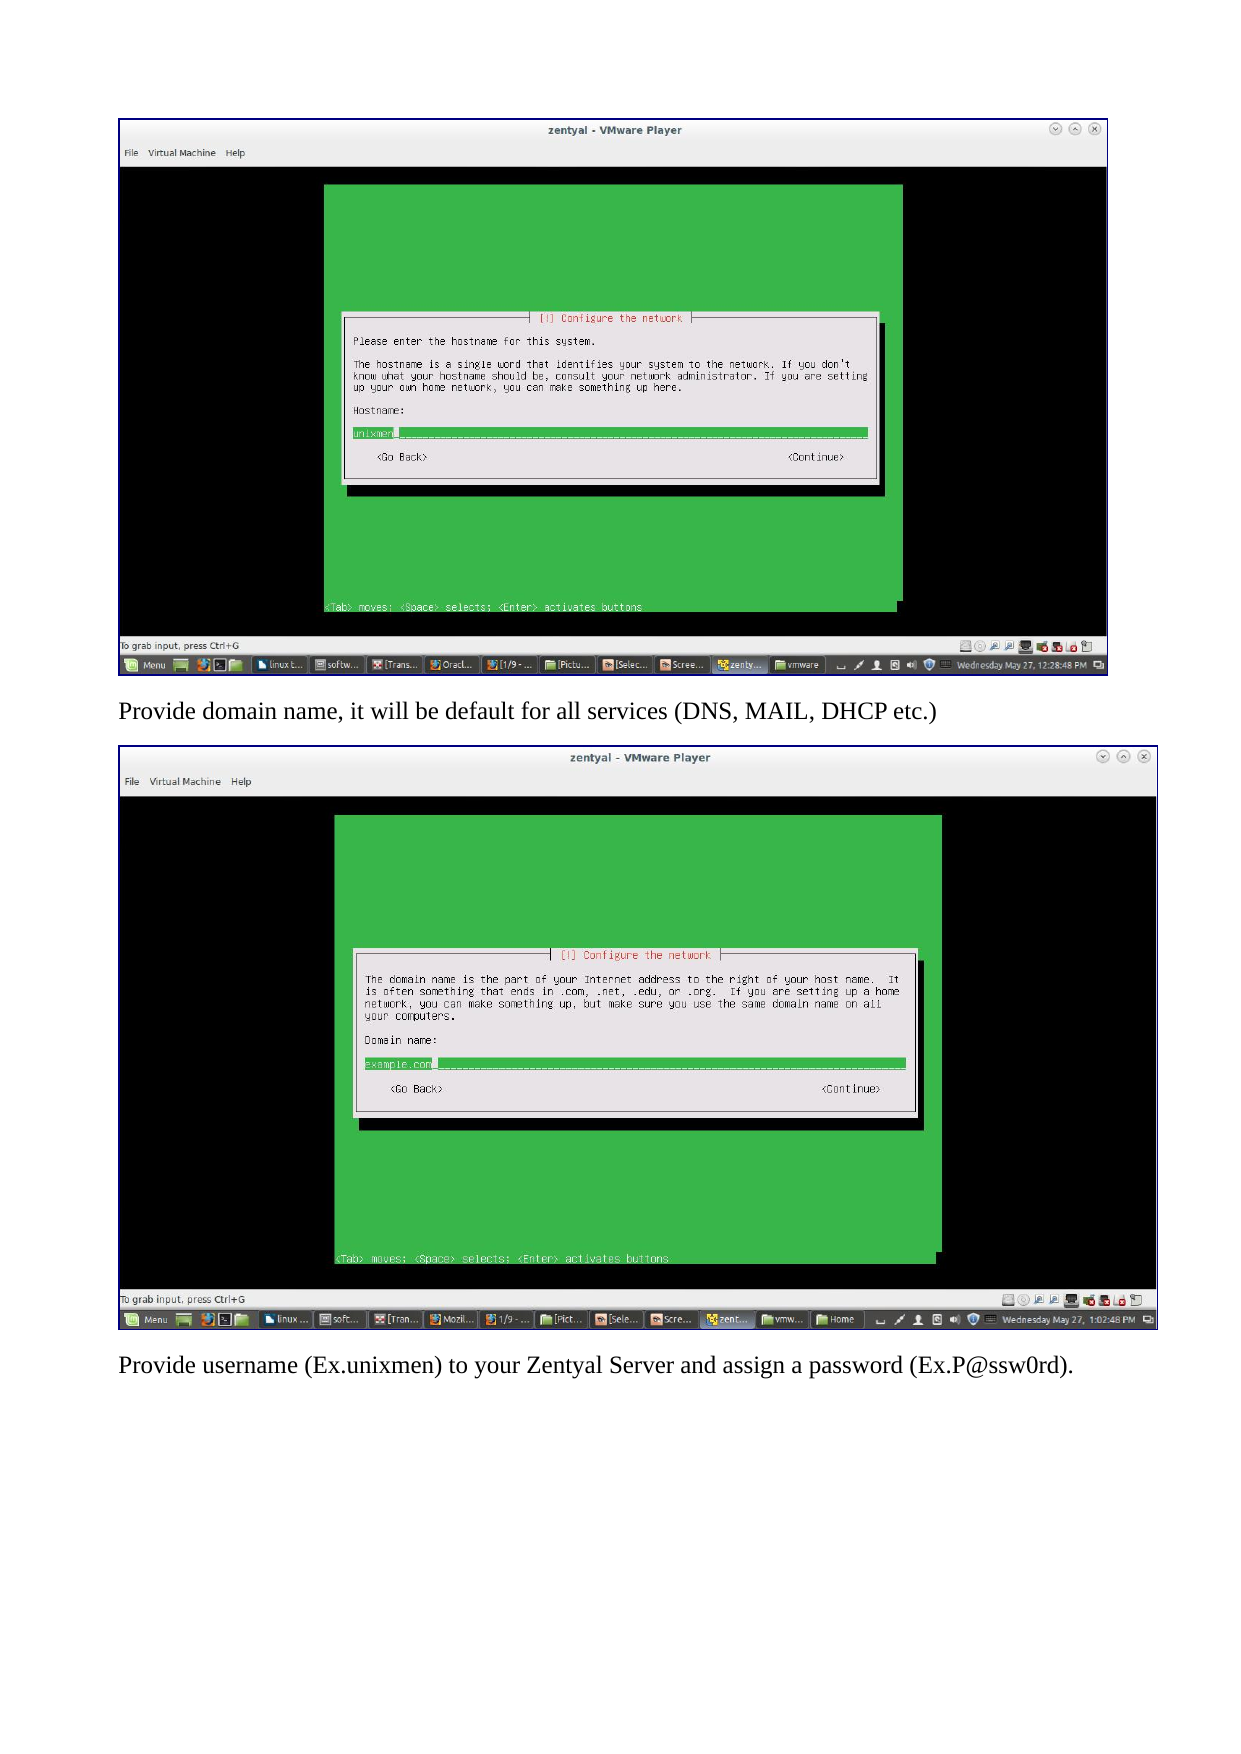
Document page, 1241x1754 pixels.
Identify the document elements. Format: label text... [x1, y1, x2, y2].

picture [120, 747, 1157, 1329]
picture [120, 120, 1107, 674]
text Provide username (Ex.unixmen) to your Zentyal Server and assign a password (Ex.P@ssw0rd). [118, 1351, 1122, 1379]
text Provide domain name, it will be default for all services (DNS, MAIL, DHCP etc.) [118, 696, 1122, 724]
